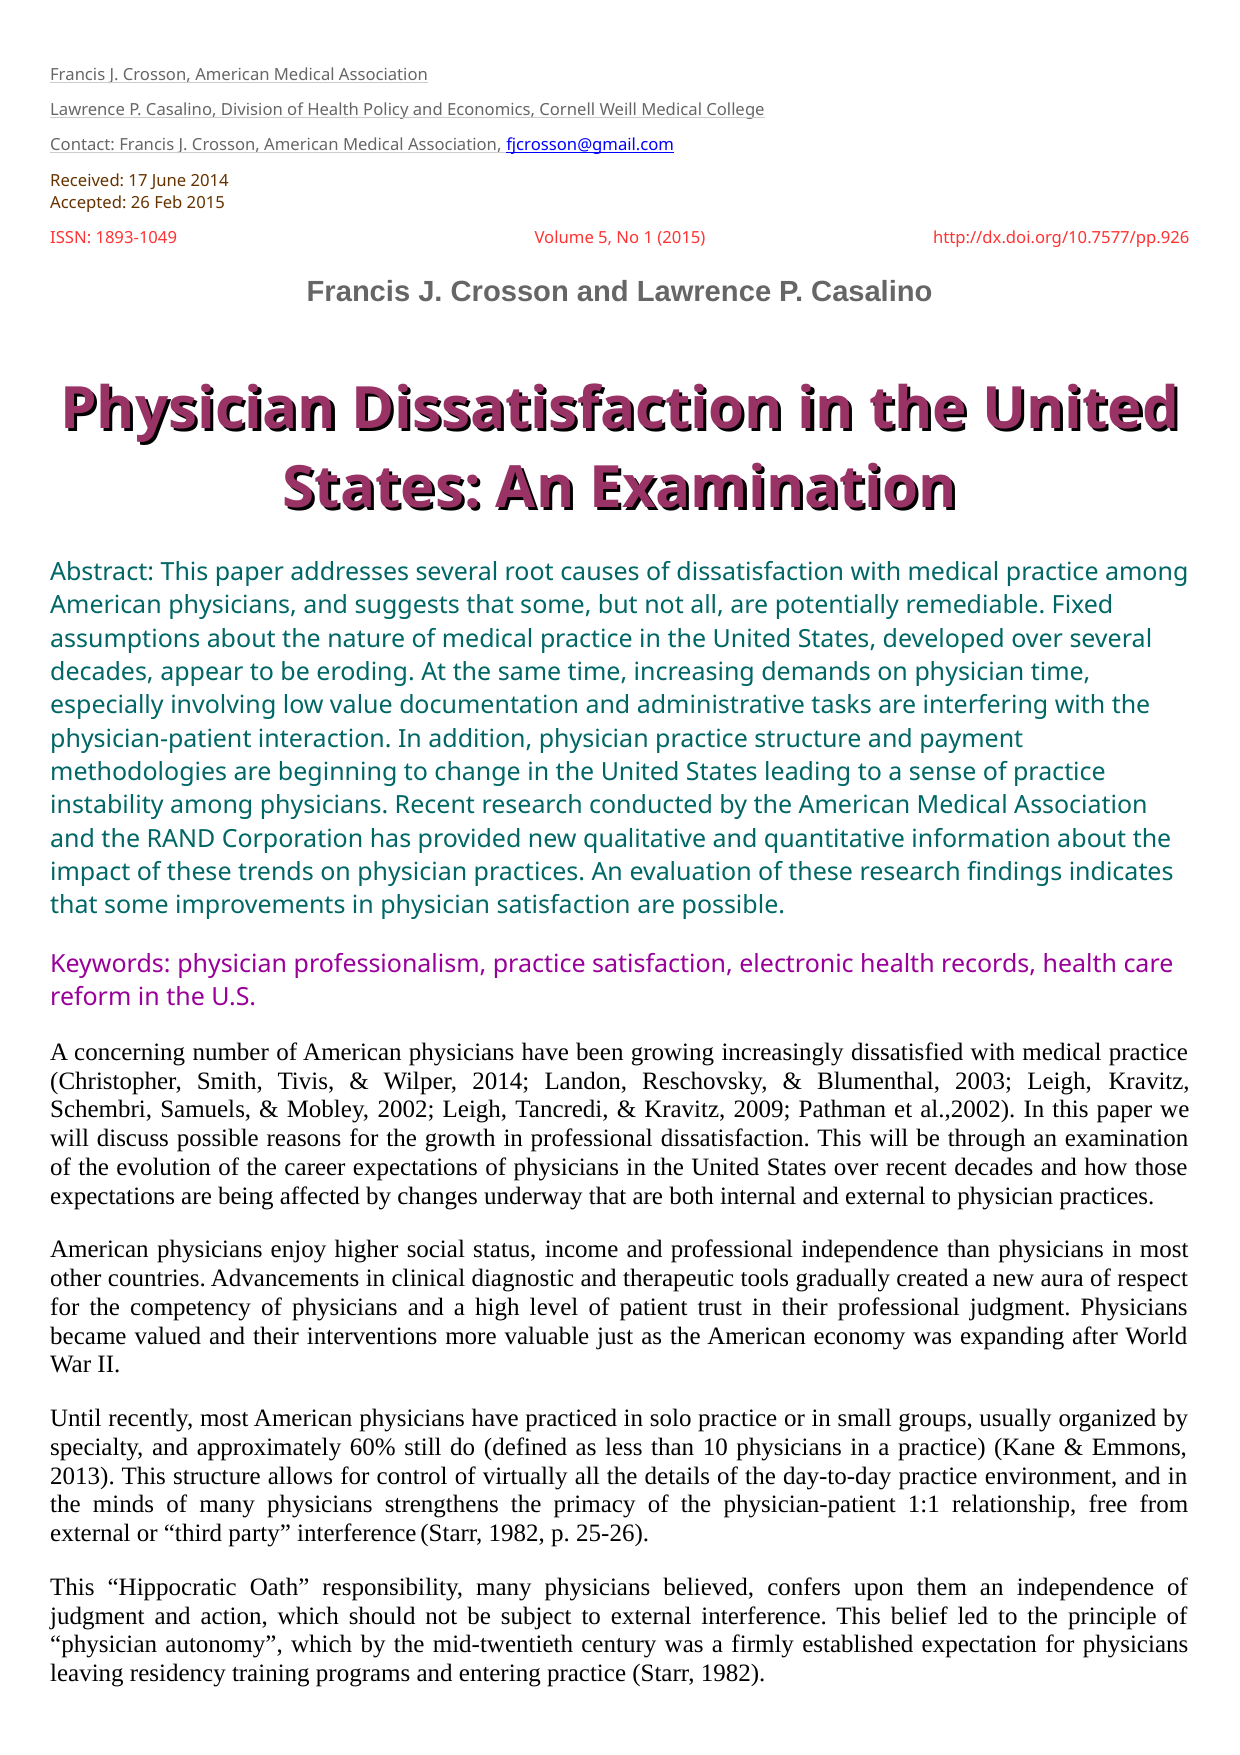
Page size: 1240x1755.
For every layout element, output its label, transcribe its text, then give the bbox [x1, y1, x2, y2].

text ISSN: 1893-1049 Volume 5, No 1 (2015) http://dx.doi.org/10.7577/pp.926 [50, 226, 1189, 249]
text Lawrence P. Casalino, Division of Health Policy and Economics, Cornell Weill Medical College [50, 98, 1189, 120]
text Francis J. Crosson, American Medical Association [50, 62, 1189, 85]
text American physicians enjoy higher social status, income and professional independence than physicians in most other countries. Advancements in clinical diagnostic and therapeutic tools gradually created a new aura of respect for the competency of physicians and a high level of patient trust in their professional judgment. Physicians became valued and their interventions more valuable just as the American economy was expanding after World War II. [50, 1234, 1189, 1378]
text Accepted: 26 Feb 2015 [50, 191, 1189, 213]
text Contact: Francis J. Crosson, American Medical Association, fjcrosson@gmail.com [50, 133, 1189, 156]
text A concerning number of American physicians have been growing increasingly dissatisfied with medical practice (Christopher, Smith, Tivis, & Wilper, 2014; Landon, Reschovsky, & Blumenthal, 2003; Leigh, Kravitz, Schembri, Samuels, & Mobley, 2002; Leigh, Tancredi, & Kravitz, 2009; Pathman et al.,2002). In this paper we will discuss possible reasons for the growth in professional dissatisfaction. This will be through an examination of the evolution of the career expectations of physicians in the United States over recent decades and how those expectations are being affected by changes underway that are both internal and external to physician practices. [50, 1037, 1189, 1209]
text Keywords: physician professionalism, practice satisfaction, electronic health records, health care reform in the U.S. [50, 945, 1189, 1012]
text This “Hippocratic Oath” responsibility, many physicians believed, confers upon them an independence of judgment and action, which should not be subject to external interference. This belief led to the principle of “physician autonomy”, which by the mid-twentieth century was a firmly established expectation for physicians leaving residency training programs and entering practice (Starr, 1982). [50, 1572, 1189, 1687]
text Received: 17 June 2014 [50, 168, 1189, 191]
subtitle Physician Dissatisfaction in the United States: An Examination [50, 366, 1189, 524]
text Abstract: This paper addresses several root causes of dissatisfaction with medical practice among American physicians, and suggests that some, but not all, are potentially remediable. Fixed assumptions about the nature of medical practice in the United States, developed over several decades, appear to be eroding. At the same time, increasing demands on physician time, especially involving low value documentation and administrative tasks are interfering with the physician-patient interaction. In addition, physician practice structure and payment methodologies are beginning to change in the United States leading to a sense of practice instability among physicians. Recent research conducted by the American Medical Association and the RAND Corporation has provided new qualitative and quantitative information about the impact of these trends on physician practices. An evaluation of these research findings indicates that some improvements in physician satisfaction are possible. [50, 554, 1189, 920]
text Until recently, most American physicians have practiced in solo practice or in small groups, usually organized by specialty, and approximately 60% still do (defined as less than 10 physicians in a practice) (Kane & Emmons, 2013). This structure allows for control of virtually all the details of the day-to-day practice environment, and in the minds of many physicians strengthens the primacy of the physician-patient 1:1 relationship, free from external or “third party” interference (Starr, 1982, p. 25-26). [50, 1403, 1189, 1547]
text Francis J. Crosson and Lawrence P. Casalino [50, 274, 1189, 307]
